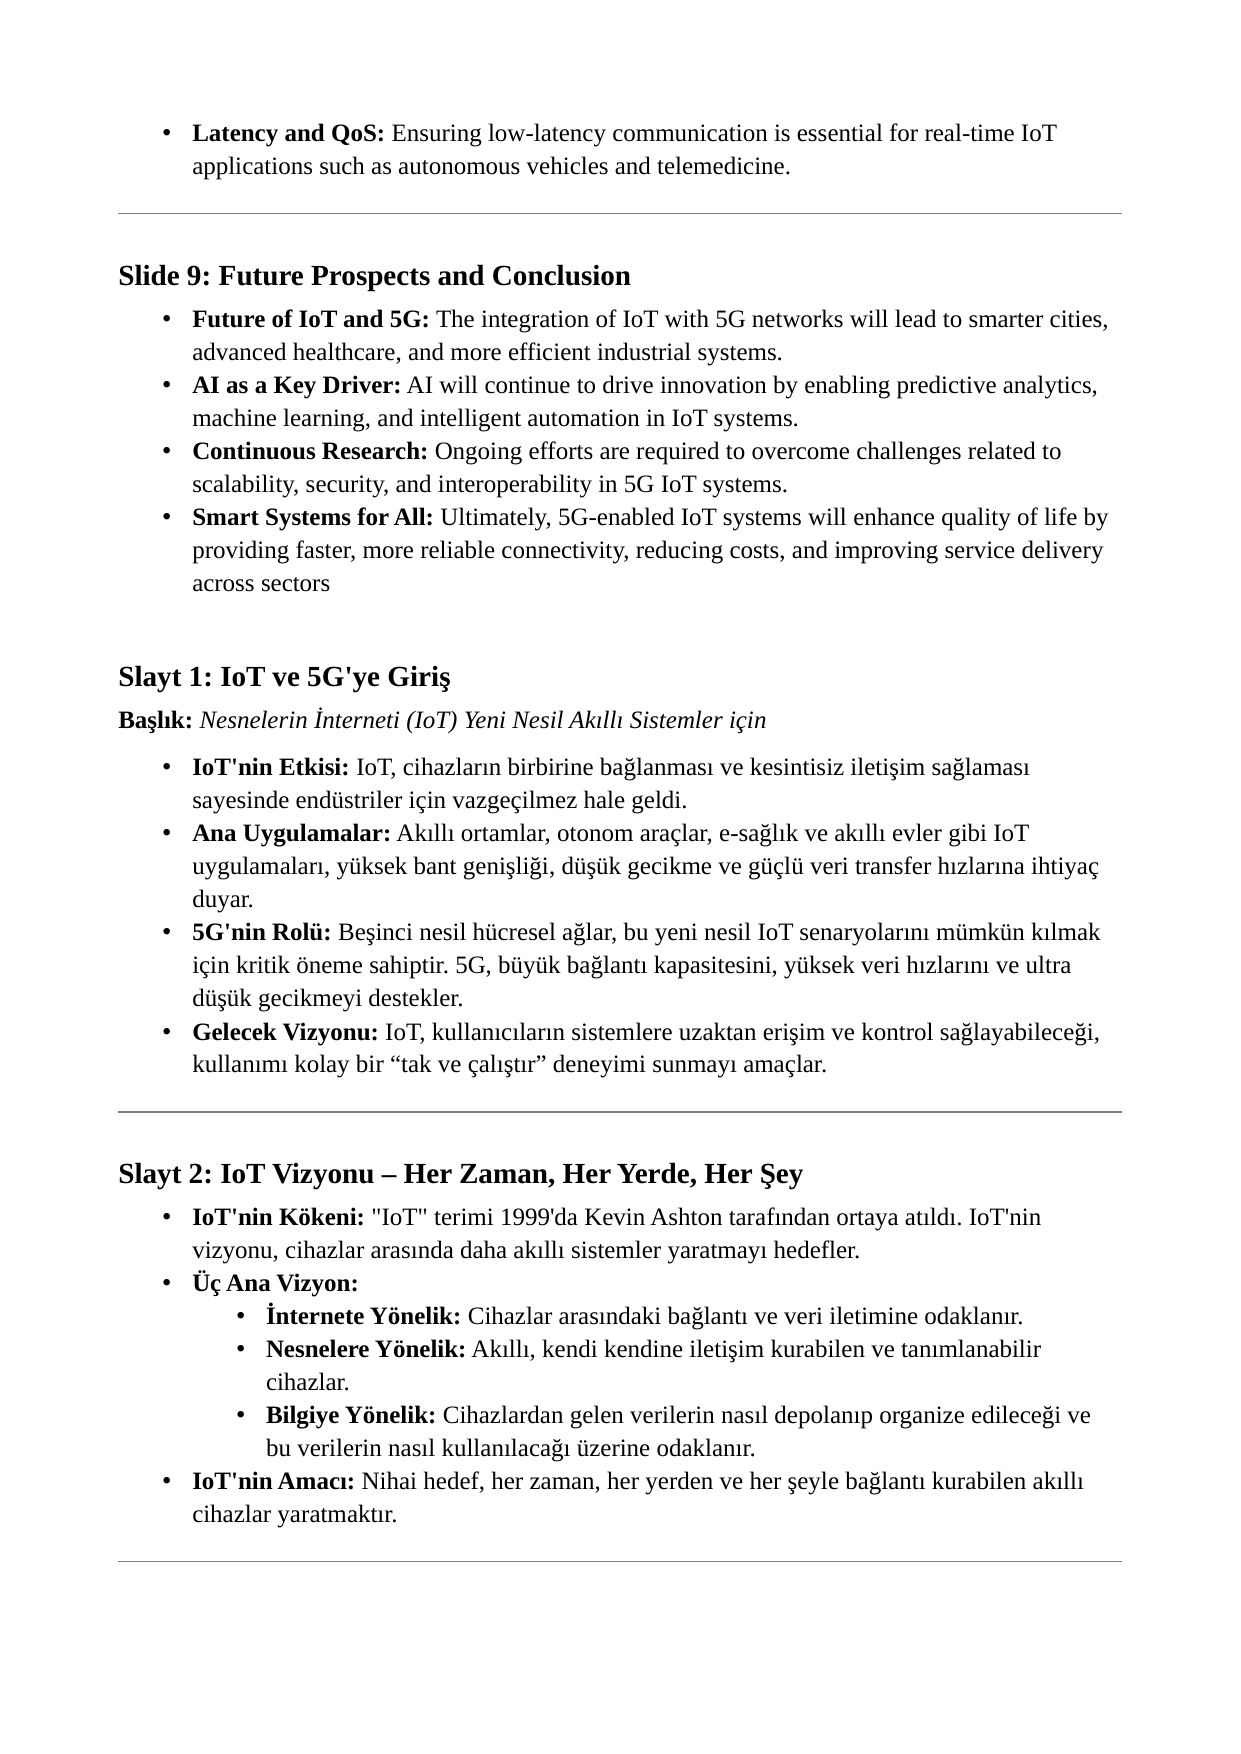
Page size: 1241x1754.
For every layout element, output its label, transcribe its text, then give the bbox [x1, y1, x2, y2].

list IoT'nin Etkisi: IoT, cihazların birbirine bağlanması ve kesintisiz iletişim sağlaması sayesinde endüstriler için vazgeçilmez hale geldi. [162, 752, 1122, 814]
list AI as a Key Driver: AI will continue to drive innovation by enabling predictive analytics, machine learning, and intelligent automation in IoT systems. [162, 370, 1122, 431]
subtitle Slayt 1: IoT ve 5G'ye Giriş [118, 659, 1122, 692]
list Bilgiye Yönelik: Cihazlardan gelen verilerin nasıl depolanıp organize edileceği ve bu verilerin nasıl kullanılacağı üzerine odaklanır. [236, 1400, 1122, 1462]
text Başlık: Nesnelerin İnterneti (IoT) Yeni Nesil Akıllı Sistemler için [118, 705, 1122, 733]
subtitle Slayt 2: IoT Vizyonu – Her Zaman, Her Yerde, Her Şey [118, 1156, 1122, 1189]
list Gelecek Vizyonu: IoT, kullanıcıların sistemlere uzaktan erişim ve kontrol sağlayabileceği, kullanımı kolay bir “tak ve çalıştır” deneyimi sunmayı amaçlar. [162, 1017, 1122, 1078]
list IoT'nin Amacı: Nihai hedef, her zaman, her yerden ve her şeyle bağlantı kurabilen akıllı cihazlar yaratmaktır. [162, 1466, 1122, 1528]
list Ana Uygulamalar: Akıllı ortamlar, otonom araçlar, e-sağlık ve akıllı evler gibi IoT uygulamaları, yüksek bant genişliği, düşük gecikme ve güçlü veri transfer hızlarına ihtiyaç duyar. [162, 818, 1122, 913]
list Nesnelere Yönelik: Akıllı, kendi kendine iletişim kurabilen ve tanımlanabilir cihazlar. [236, 1334, 1122, 1396]
list Smart Systems for All: Ultimately, 5G-enabled IoT systems will enhance quality of life by providing faster, more reliable connectivity, reducing costs, and improving service delivery across sectors [162, 502, 1122, 597]
list İnternete Yönelik: Cihazlar arasındaki bağlantı ve veri iletimine odaklanır. [236, 1301, 1122, 1330]
list IoT'nin Kökeni: "IoT" terimi 1999'da Kevin Ashton tarafından ortaya atıldı. IoT'nin vizyonu, cihazlar arasında daha akıllı sistemler yaratmayı hedefler. [162, 1202, 1122, 1264]
subtitle Slide 9: Future Prospects and Conclusion [118, 258, 1122, 291]
list Continuous Research: Ongoing efforts are required to overcome challenges related to scalability, security, and interoperability in 5G IoT systems. [162, 436, 1122, 497]
list Üç Ana Vizyon: [162, 1268, 1122, 1297]
list 5G'nin Rolü: Beşinci nesil hücresel ağlar, bu yeni nesil IoT senaryolarını mümkün kılmak için kritik öneme sahiptir. 5G, büyük bağlantı kapasitesini, yüksek veri hızlarını ve ultra düşük gecikmeyi destekler. [162, 917, 1122, 1012]
list Future of IoT and 5G: The integration of IoT with 5G networks will lead to smarter cities, advanced healthcare, and more efficient industrial systems. [162, 304, 1122, 365]
list Latency and QoS: Ensuring low-latency communication is essential for real-time IoT applications such as autonomous vehicles and telemedicine. [162, 118, 1122, 180]
